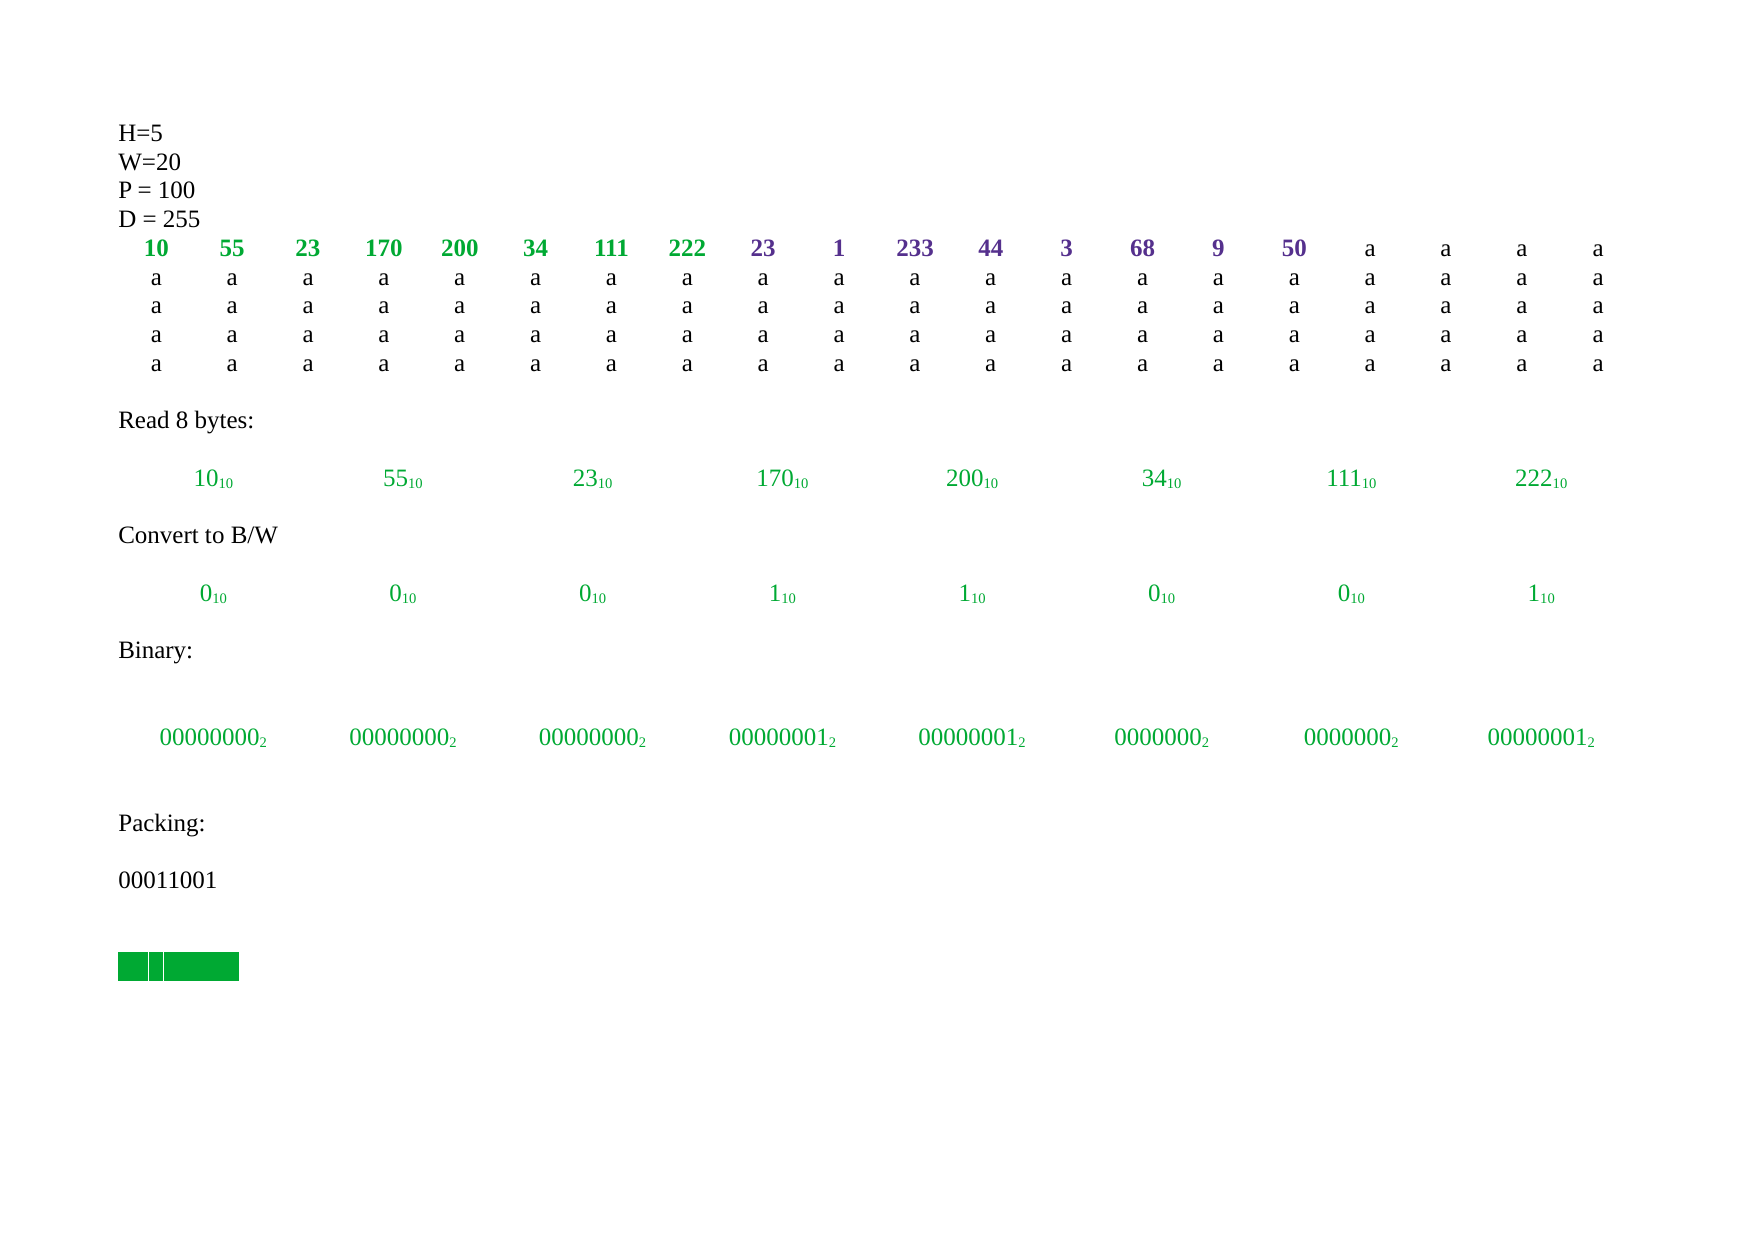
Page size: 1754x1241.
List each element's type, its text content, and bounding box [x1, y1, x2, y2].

table_cell a [270, 348, 346, 377]
table_cell a [118, 262, 194, 291]
table_header 1010 [118, 463, 308, 492]
table_header 110 [687, 578, 877, 607]
table_header [1104, 952, 1119, 981]
table_header [1544, 952, 1559, 981]
table_cell a [877, 348, 953, 377]
table_cell a [118, 319, 194, 348]
table_header [452, 952, 467, 981]
table_header [1256, 952, 1271, 981]
table_header [1392, 952, 1407, 981]
table_header 23 [725, 233, 801, 262]
table_cell a [1484, 262, 1559, 291]
table_cell a [1484, 348, 1559, 377]
table_header [710, 952, 725, 981]
table_header [983, 952, 998, 981]
table_header [149, 952, 163, 981]
table_cell a [801, 262, 877, 291]
text Packing: [118, 808, 1636, 837]
table_cell a [1029, 291, 1104, 319]
table_cell a [1484, 291, 1559, 319]
table_header 55 [194, 233, 270, 262]
table_header [1225, 952, 1241, 981]
table_cell a [649, 262, 725, 291]
table_header [816, 952, 831, 981]
table_header [998, 952, 1013, 981]
table_cell a [422, 348, 497, 377]
table_header [255, 952, 270, 981]
table_header [1620, 952, 1636, 981]
table_header [937, 952, 952, 981]
table_cell a [725, 319, 801, 348]
table_header [1089, 952, 1104, 981]
table_header 9 [1180, 233, 1256, 262]
table_cell a [422, 291, 497, 319]
table_cell a [649, 291, 725, 319]
table_header [1590, 952, 1604, 981]
table_header [755, 952, 770, 981]
table_header 11110 [1256, 463, 1446, 492]
table_cell a [1256, 319, 1332, 348]
table_header [133, 952, 148, 981]
table_cell a [1560, 262, 1636, 291]
text P = 100 [118, 176, 1636, 204]
table_header [1195, 952, 1210, 981]
table_header [725, 952, 740, 981]
table_header 000000002 [118, 722, 308, 751]
text Read 8 bytes: [118, 406, 1636, 434]
table_cell a [1256, 348, 1332, 377]
table_cell a [801, 319, 877, 348]
table_cell a [118, 348, 194, 377]
table_header a [1332, 233, 1408, 262]
table_cell a [1029, 348, 1104, 377]
table_header a [1560, 233, 1636, 262]
table_header [497, 952, 512, 981]
table_header [1043, 952, 1058, 981]
table_header 200 [422, 233, 497, 262]
table_header [1574, 952, 1589, 981]
table_header 010 [1256, 578, 1446, 607]
table_cell a [1104, 348, 1180, 377]
table_header [846, 952, 861, 981]
table_header 1 [801, 233, 877, 262]
table_header 000000002 [308, 722, 497, 751]
table_header [695, 952, 710, 981]
table_header 110 [1446, 578, 1636, 607]
table_cell a [1332, 291, 1408, 319]
table_header [1377, 952, 1392, 981]
table_cell a [1104, 319, 1180, 348]
table_header 00000002 [1256, 722, 1446, 751]
table_header [770, 952, 786, 981]
table_header 010 [118, 578, 308, 607]
table_header 2310 [498, 463, 687, 492]
table_header [285, 952, 300, 981]
table_cell a [498, 291, 573, 319]
table_header 10 [118, 233, 194, 262]
table_header [1483, 952, 1498, 981]
table_cell a [1560, 319, 1636, 348]
table_header [118, 952, 133, 981]
table_header [922, 952, 937, 981]
table_cell a [573, 348, 649, 377]
table_header a [1408, 233, 1484, 262]
text D = 255 [118, 204, 1636, 233]
table_cell a [725, 262, 801, 291]
table_cell a [1408, 291, 1484, 319]
table_header [513, 952, 528, 981]
table_cell a [1029, 319, 1104, 348]
table_header [1210, 952, 1225, 981]
table_header [604, 952, 619, 981]
table_cell a [1104, 262, 1180, 291]
table_header [194, 952, 209, 981]
table_header [1013, 952, 1028, 981]
table_header 000000002 [498, 722, 687, 751]
table_cell a [573, 262, 649, 291]
table_header [907, 952, 922, 981]
table_header [953, 952, 967, 981]
table_cell a [1332, 348, 1408, 377]
text Binary: [118, 636, 1636, 664]
table_header 110 [877, 578, 1067, 607]
table_header [346, 952, 361, 981]
text W=20 [118, 147, 1636, 176]
table_header [1180, 952, 1195, 981]
table_header [1453, 952, 1468, 981]
table_cell a [194, 319, 270, 348]
table_header [1150, 952, 1165, 981]
table_header [209, 952, 224, 981]
table_header [239, 952, 254, 981]
table_header [1438, 952, 1453, 981]
table_header [164, 952, 179, 981]
table_cell a [877, 291, 953, 319]
table_cell a [1408, 262, 1484, 291]
table_header [179, 952, 194, 981]
table_header 000000012 [687, 722, 877, 751]
table_cell a [649, 348, 725, 377]
table_header [1316, 952, 1332, 981]
table_header 20010 [877, 463, 1067, 492]
table_header 000000012 [877, 722, 1067, 751]
table_header [679, 952, 694, 981]
table_header [1271, 952, 1286, 981]
table_cell a [1408, 348, 1484, 377]
table_cell a [573, 319, 649, 348]
table_cell a [270, 262, 346, 291]
table_header 3410 [1067, 463, 1256, 492]
table_cell a [346, 348, 422, 377]
table_header [1074, 952, 1089, 981]
table_header [786, 952, 801, 981]
table_cell a [801, 291, 877, 319]
table_header 3 [1029, 233, 1104, 262]
table_header [1529, 952, 1544, 981]
table_header [1059, 952, 1074, 981]
table_cell a [1180, 262, 1256, 291]
table_cell a [1484, 319, 1559, 348]
table_cell a [725, 291, 801, 319]
table_header [1286, 952, 1301, 981]
table_header [1119, 952, 1134, 981]
table_header 44 [953, 233, 1028, 262]
table_cell a [498, 348, 573, 377]
table_header [437, 952, 452, 981]
table_cell a [573, 291, 649, 319]
table_header [1347, 952, 1362, 981]
table_cell a [1560, 291, 1636, 319]
table_header [1241, 952, 1256, 981]
table_cell a [498, 262, 573, 291]
table_header [861, 952, 877, 981]
table_header [421, 952, 437, 981]
table_cell a [649, 319, 725, 348]
table_cell a [1332, 319, 1408, 348]
table_header [376, 952, 391, 981]
table_cell a [270, 319, 346, 348]
table_header [1559, 952, 1574, 981]
table_header [1605, 952, 1620, 981]
table_header 00000002 [1067, 722, 1256, 751]
table_cell a [1560, 348, 1636, 377]
table_header [892, 952, 907, 981]
table_header [634, 952, 649, 981]
table_header [664, 952, 679, 981]
table_header [300, 952, 315, 981]
table_header 233 [877, 233, 953, 262]
text Convert to B/W [118, 521, 1636, 549]
table_header [482, 952, 497, 981]
table_header [1408, 952, 1423, 981]
table_cell a [498, 319, 573, 348]
table_cell a [270, 291, 346, 319]
table_header 22210 [1446, 463, 1636, 492]
table_header [558, 952, 573, 981]
table_header 17010 [687, 463, 877, 492]
table_cell a [1256, 291, 1332, 319]
table_cell a [1104, 291, 1180, 319]
table_cell a [1029, 262, 1104, 291]
table_header a [1484, 233, 1559, 262]
table_header [619, 952, 634, 981]
table_header [1028, 952, 1043, 981]
table_header 23 [270, 233, 346, 262]
table_cell a [422, 319, 497, 348]
text H=5 [118, 118, 1636, 147]
table_header 170 [346, 233, 422, 262]
table_header [968, 952, 983, 981]
table_header [528, 952, 543, 981]
table_header [801, 952, 816, 981]
table_header [1423, 952, 1438, 981]
table_cell a [953, 291, 1028, 319]
table_cell a [877, 262, 953, 291]
table_header [1134, 952, 1149, 981]
table_cell a [194, 262, 270, 291]
table_header [1362, 952, 1377, 981]
table_header [315, 952, 330, 981]
table_cell a [118, 291, 194, 319]
table_header [1514, 952, 1529, 981]
table_header [270, 952, 285, 981]
table_header 222 [649, 233, 725, 262]
table_header [330, 952, 346, 981]
table_header [831, 952, 846, 981]
table_cell a [1408, 319, 1484, 348]
table_header 010 [308, 578, 497, 607]
table_cell a [801, 348, 877, 377]
table_header [573, 952, 588, 981]
table_header [877, 952, 892, 981]
table_cell a [346, 291, 422, 319]
table_header 00011001 [118, 866, 1636, 894]
table_header [361, 952, 376, 981]
table_header [588, 952, 603, 981]
table_cell a [953, 319, 1028, 348]
table_header 111 [573, 233, 649, 262]
table_header [740, 952, 755, 981]
table_header [1165, 952, 1180, 981]
table_cell a [877, 319, 953, 348]
table_header [1332, 952, 1347, 981]
table_cell a [1180, 319, 1256, 348]
table_header 34 [498, 233, 573, 262]
table_header [224, 952, 239, 981]
table_cell a [1256, 262, 1332, 291]
table_header [1468, 952, 1483, 981]
table_header [406, 952, 421, 981]
table_cell a [1180, 291, 1256, 319]
table_cell a [953, 262, 1028, 291]
table_cell a [725, 348, 801, 377]
table_header 50 [1256, 233, 1332, 262]
table_header [467, 952, 482, 981]
table_cell a [194, 348, 270, 377]
table_header 5510 [308, 463, 497, 492]
table_cell a [422, 262, 497, 291]
table_cell a [194, 291, 270, 319]
table_cell a [1180, 348, 1256, 377]
table_header [1301, 952, 1316, 981]
table_header 010 [1067, 578, 1256, 607]
table_header [649, 952, 664, 981]
table_header [543, 952, 558, 981]
table_cell a [953, 348, 1028, 377]
table_header [391, 952, 406, 981]
table_header 68 [1104, 233, 1180, 262]
table_header 010 [498, 578, 687, 607]
table_header 000000012 [1446, 722, 1636, 751]
table_cell a [346, 262, 422, 291]
table_header [1499, 952, 1514, 981]
table_cell a [346, 319, 422, 348]
table_cell a [1332, 262, 1408, 291]
